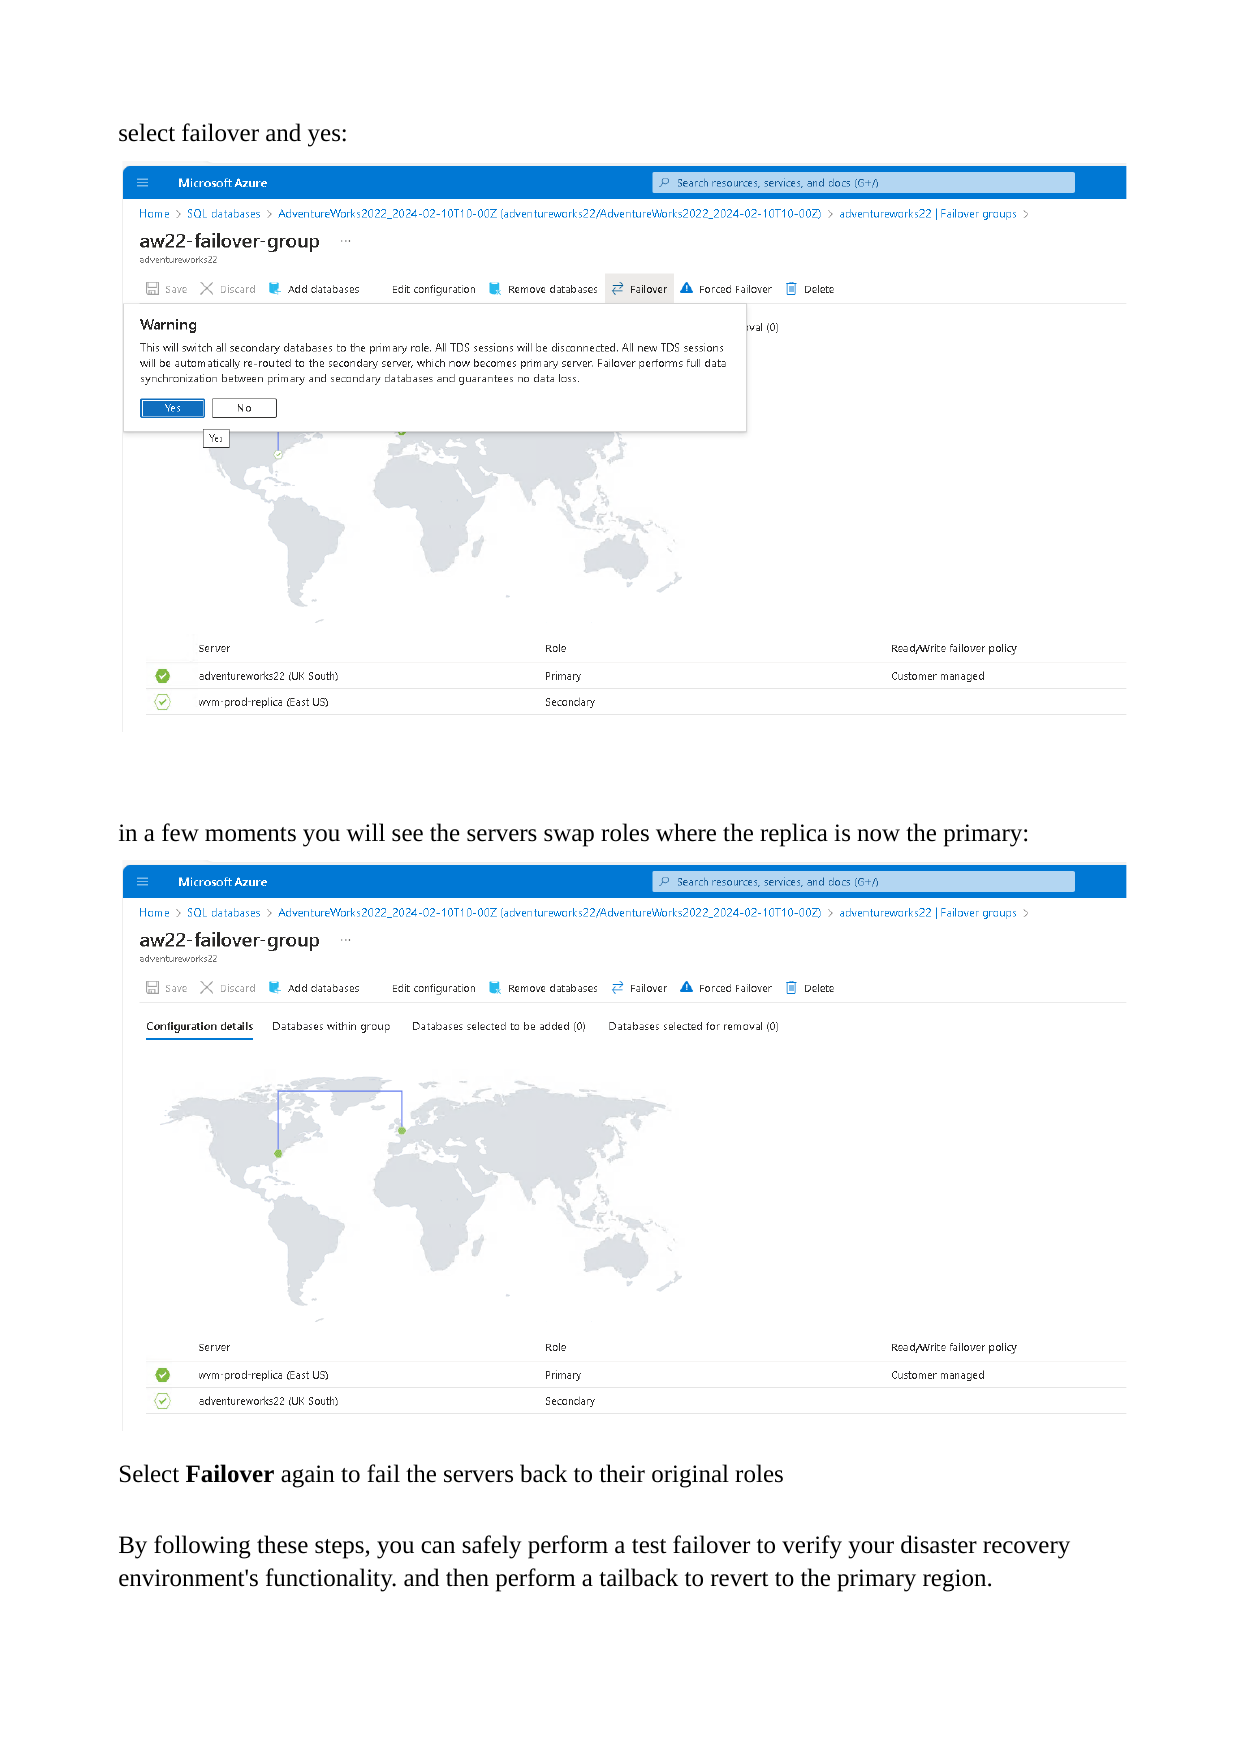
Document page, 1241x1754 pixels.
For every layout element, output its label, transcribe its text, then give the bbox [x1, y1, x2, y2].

text select failover and yes: [118, 118, 1122, 818]
picture [122, 161, 1127, 732]
picture [122, 860, 1127, 1431]
text By following these steps, you can safely perform a test failover to verify your disaster recovery environment's functionality. and then perform a tailback to revert to the primary region. [118, 1530, 1122, 1592]
text in a few moments you will see the servers swap roles where the replica is now the primary: Select Failover again to fail the servers back to their original roles [118, 818, 1122, 1488]
